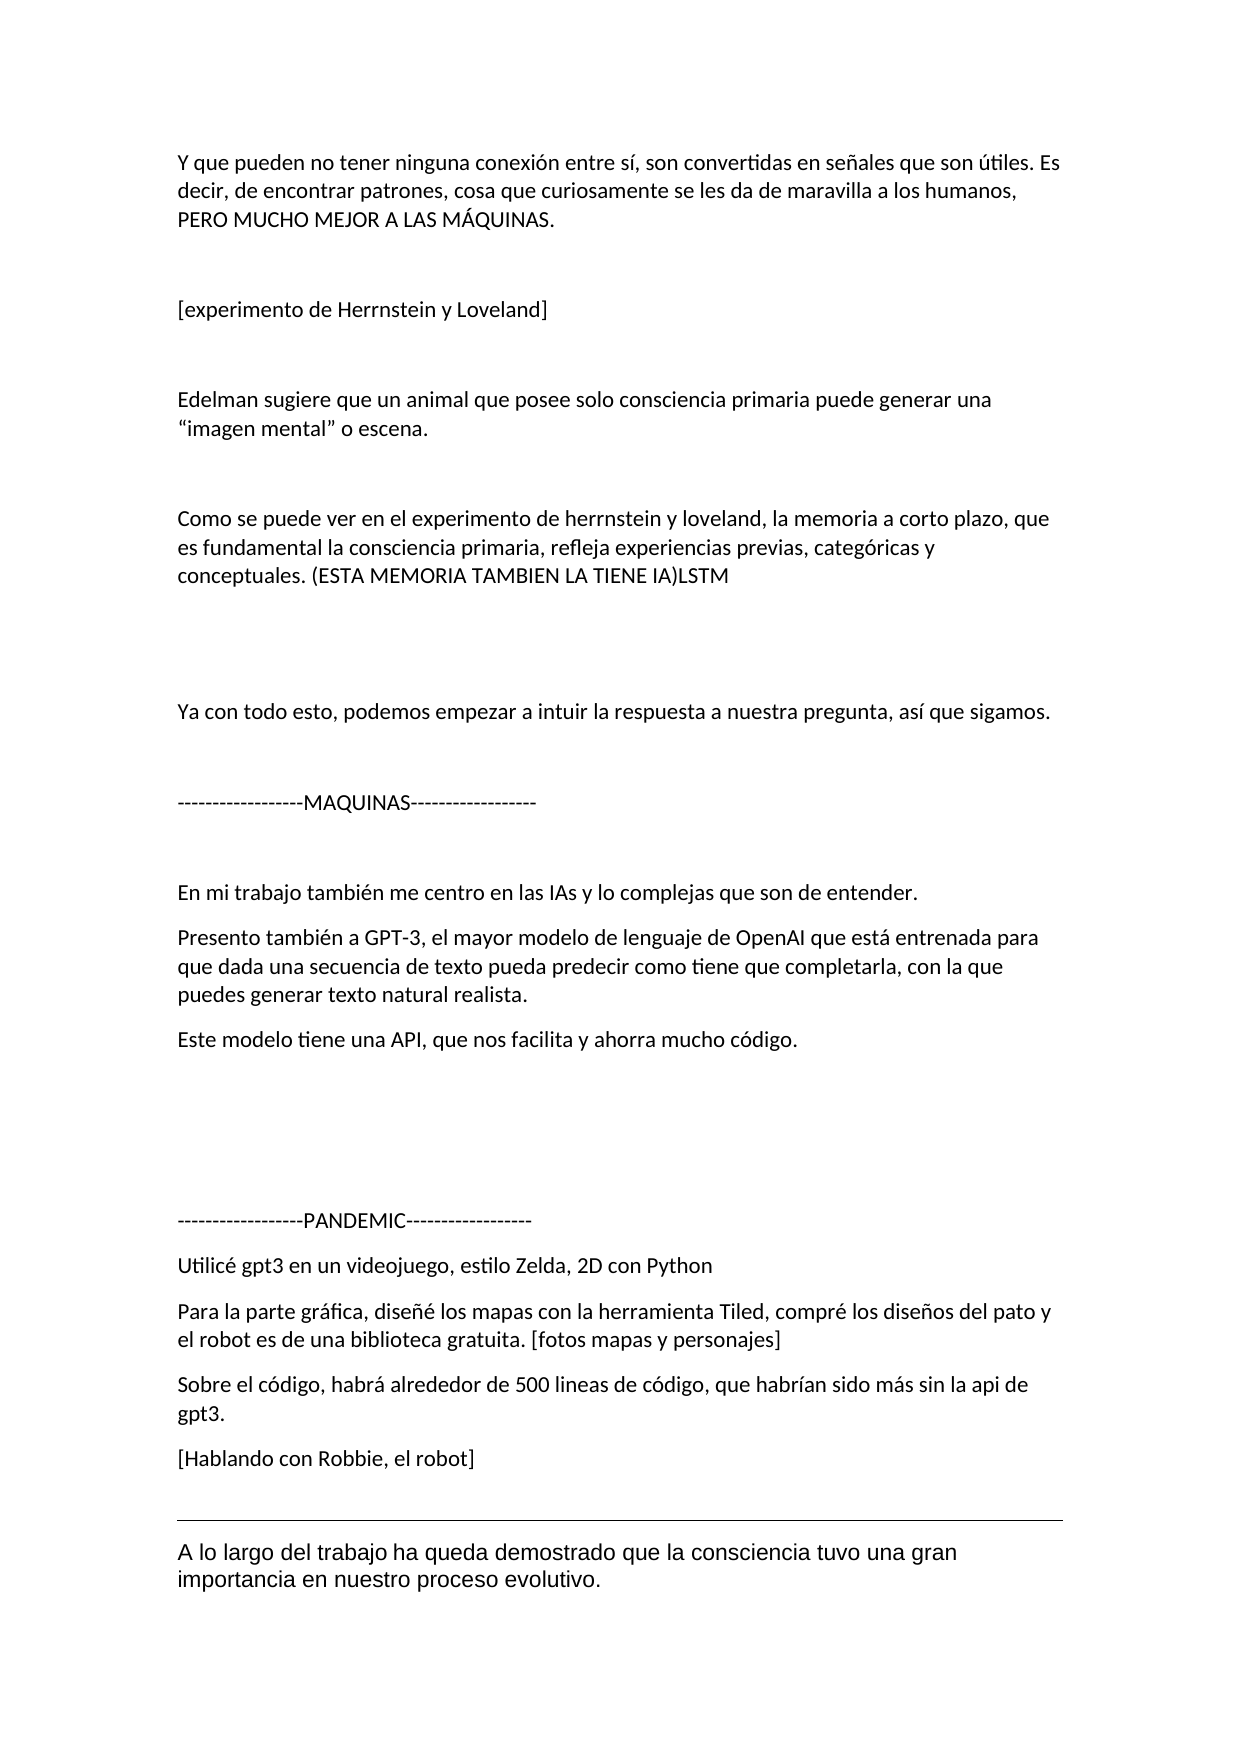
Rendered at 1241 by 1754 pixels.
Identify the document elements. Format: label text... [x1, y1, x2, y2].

text [experimento de Herrnstein y Loveland] [177, 295, 1063, 323]
text Utilicé gpt3 en un videojuego, estilo Zelda, 2D con Python [177, 1252, 1063, 1279]
text En mi trabajo también me centro en las IAs y lo complejas que son de entender. [177, 878, 1063, 906]
text [Hablando con Robbie, el robot] [177, 1444, 1063, 1472]
text Presento también a GPT-3, el mayor modelo de lenguaje de OpenAI que está entrenada para que dada una secuencia de texto pueda predecir como tiene que completarla, con la que puedes generar texto natural realista. [177, 923, 1063, 1008]
text Edelman sugiere que un animal que posee solo consciencia primaria puede generar una “imagen mental” o escena. [177, 386, 1063, 442]
text Y que pueden no tener ninguna conexión entre sí, son convertidas en señales que son útiles. Es decir, de encontrar patrones, cosa que curiosamente se les da de maravilla a los humanos, PERO MUCHO MEJOR A LAS MÁQUINAS. [177, 148, 1063, 233]
text Sobre el código, habrá alrededor de 500 lineas de código, que habrían sido más sin la api de gpt3. [177, 1371, 1063, 1427]
text Ya con todo esto, podemos empezar a intuir la respuesta a nuestra pregunta, así que sigamos. [177, 697, 1063, 725]
text ------------------MAQUINAS------------------ [177, 788, 1063, 816]
text ------------------PANDEMIC------------------ [177, 1206, 1063, 1234]
text A lo largo del trabajo ha queda demostrado que la consciencia tuvo una gran importancia en nuestro proceso evolutivo. [177, 1538, 1063, 1593]
text Como se puede ver en el experimento de herrnstein y loveland, la memoria a corto plazo, que es fundamental la consciencia primaria, refleja experiencias previas, categóricas y conceptuales. (ESTA MEMORIA TAMBIEN LA TIENE IA)LSTM [177, 504, 1063, 589]
text Para la parte gráfica, diseñé los mapas con la herramienta Tiled, compré los diseños del pato y el robot es de una biblioteca gratuita. [fotos mapas y personajes] [177, 1297, 1063, 1353]
text Este modelo tiene una API, que nos facilita y ahorra mucho código. [177, 1026, 1063, 1053]
